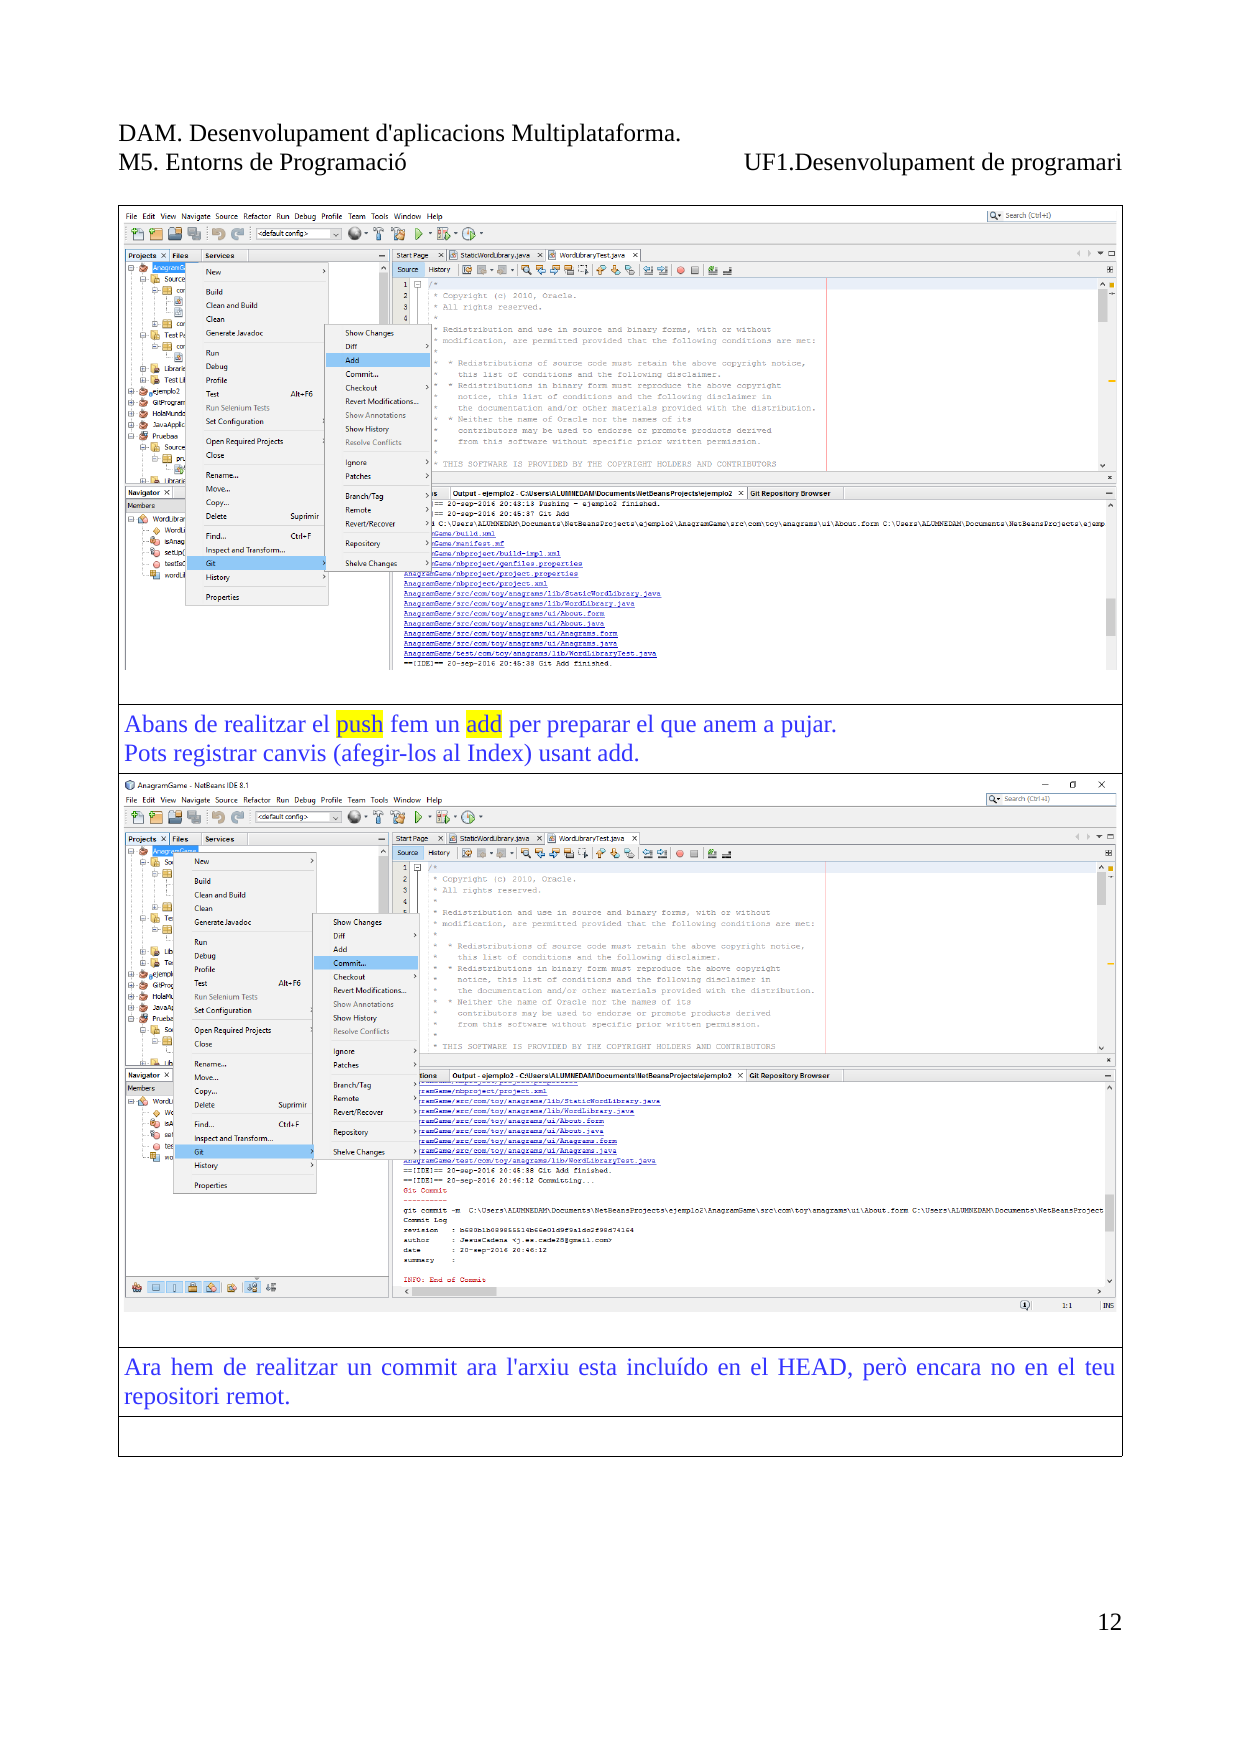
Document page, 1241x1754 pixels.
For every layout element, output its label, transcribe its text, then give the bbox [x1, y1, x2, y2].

picture [123, 211, 1117, 670]
table_cell Ara hem de realitzar un commit ara l'arxiu esta incluído en el HEAD, però encara no en el teu repositori remot. [119, 1348, 1122, 1416]
table_cell [119, 774, 1122, 1347]
table_cell [119, 206, 1122, 704]
picture [123, 778, 1117, 1312]
table_cell [119, 1417, 1122, 1456]
table_cell Abans de realitzar el push fem un add per preparar el que anem a pujar. Pots registrar canvis (afegir-los al Index) usant add. [119, 705, 1122, 773]
